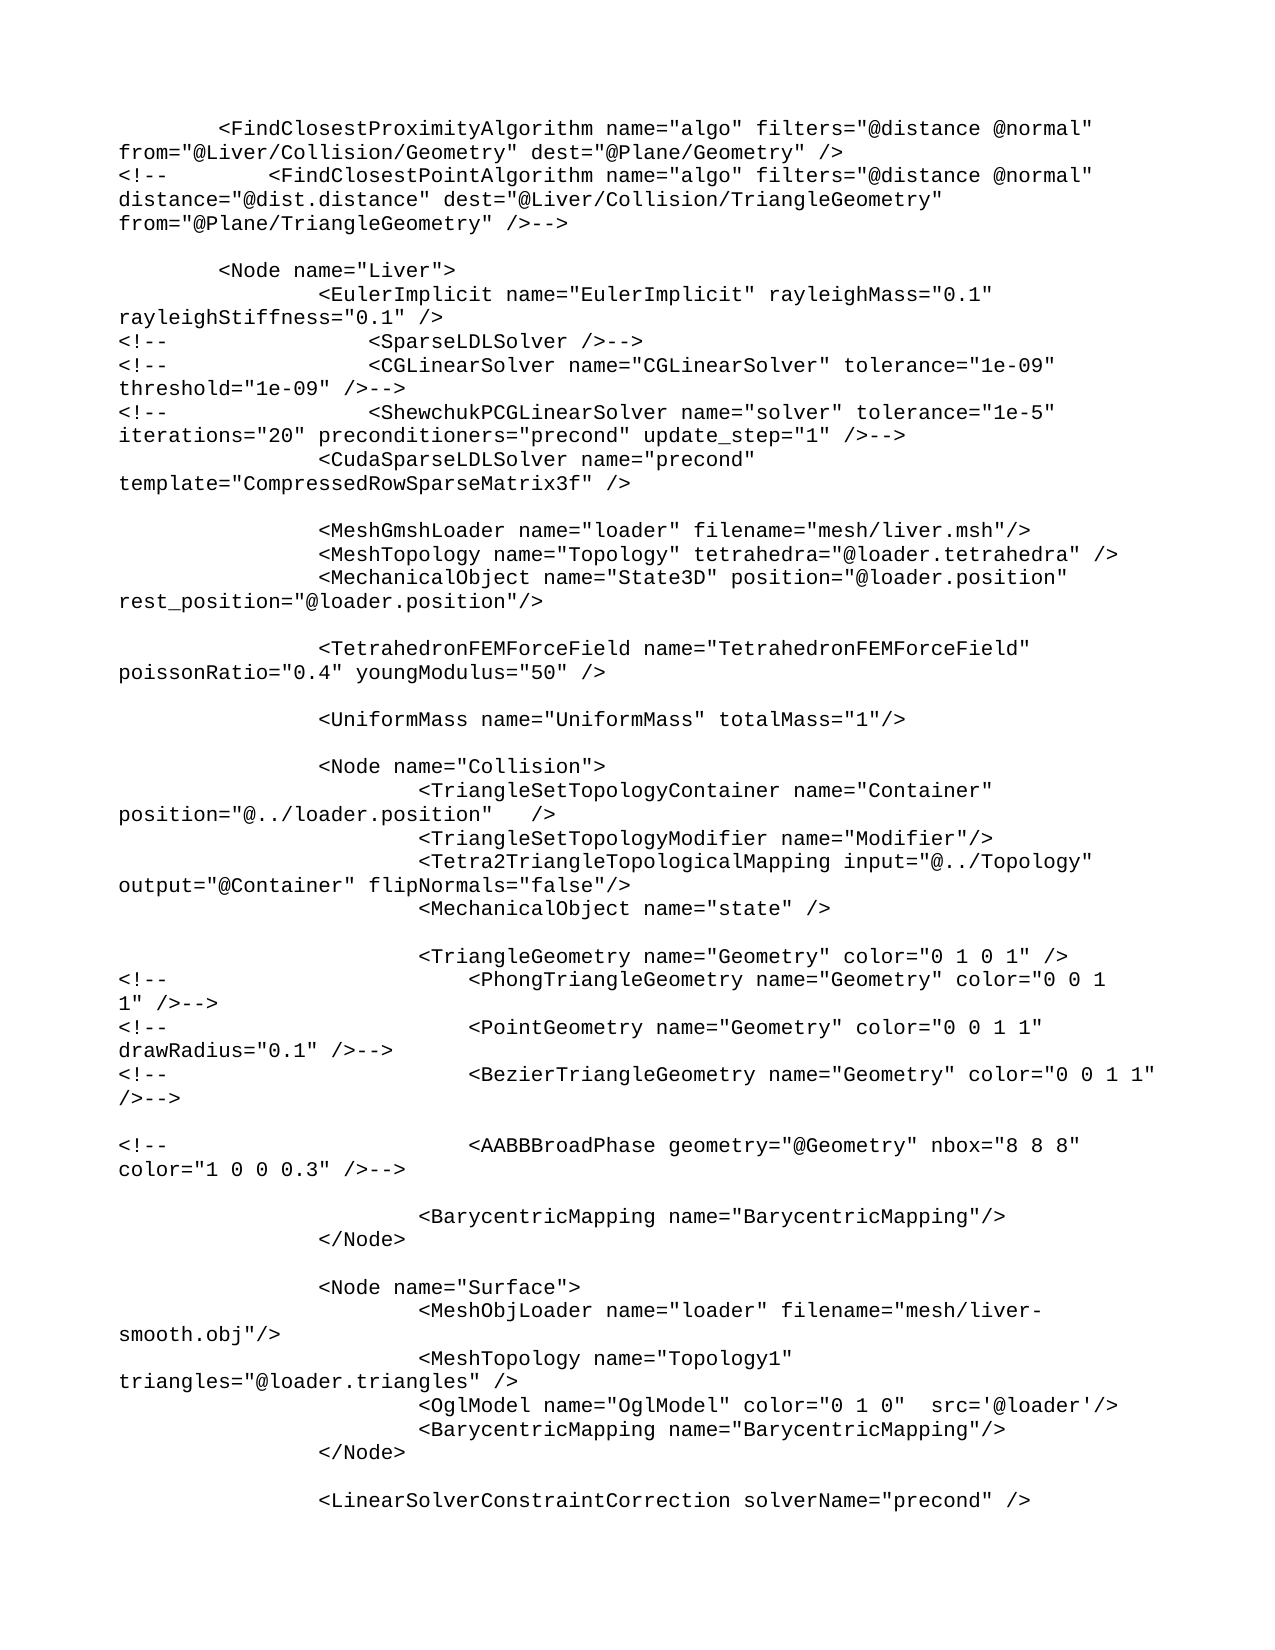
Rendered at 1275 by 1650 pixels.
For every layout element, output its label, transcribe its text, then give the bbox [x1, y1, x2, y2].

text <!-- <PointGeometry name="Geometry" color="0 0 1 1" drawRadius="0.1" />--> [118, 1017, 1157, 1064]
text <BarycentricMapping name="BarycentricMapping"/> [118, 1206, 1157, 1229]
text <UniformMass name="UniformMass" totalMass="1"/> [118, 709, 1157, 733]
text <TriangleSetTopologyModifier name="Modifier"/> [118, 827, 1157, 851]
text <MeshTopology name="Topology1" triangles="@loader.triangles" /> [118, 1348, 1157, 1395]
text <TriangleSetTopologyContainer name="Container" position="@../loader.position" /> [118, 780, 1157, 827]
text <!-- <CGLinearSolver name="CGLinearSolver" tolerance="1e-09" threshold="1e-09" />--> [118, 354, 1157, 402]
text </Node> [118, 1229, 1157, 1253]
text <MechanicalObject name="State3D" position="@loader.position" rest_position="@loader.position"/> [118, 567, 1157, 615]
text <!-- <AABBBroadPhase geometry="@Geometry" nbox="8 8 8" color="1 0 0 0.3" />--> [118, 1135, 1157, 1182]
text <!-- <BezierTriangleGeometry name="Geometry" color="0 0 1 1" />--> [118, 1064, 1157, 1111]
text <MeshObjLoader name="loader" filename="mesh/liver-smooth.obj"/> [118, 1300, 1157, 1348]
text <EulerImplicit name="EulerImplicit" rayleighMass="0.1" rayleighStiffness="0.1" /> [118, 284, 1157, 331]
text <LinearSolverConstraintCorrection solverName="precond" /> [118, 1489, 1157, 1513]
text <TetrahedronFEMForceField name="TetrahedronFEMForceField" poissonRatio="0.4" youngModulus="50" /> [118, 638, 1157, 686]
text <TriangleGeometry name="Geometry" color="0 1 0 1" /> [118, 946, 1157, 969]
text <Node name="Collision"> [118, 757, 1157, 780]
text <!-- <ShewchukPCGLinearSolver name="solver" tolerance="1e-5" iterations="20" preconditioners="precond" update_step="1" />--> [118, 402, 1157, 449]
text <Node name="Surface"> [118, 1277, 1157, 1300]
text <MeshTopology name="Topology" tetrahedra="@loader.tetrahedra" /> [118, 544, 1157, 567]
text <!-- <SparseLDLSolver />--> [118, 331, 1157, 354]
text <CudaSparseLDLSolver name="precond" template="CompressedRowSparseMatrix3f" /> [118, 449, 1157, 496]
text <!-- <PhongTriangleGeometry name="Geometry" color="0 0 1 1" />--> [118, 969, 1157, 1017]
text <Node name="Liver"> [118, 260, 1157, 284]
text </Node> [118, 1442, 1157, 1466]
text <MechanicalObject name="state" /> [118, 898, 1157, 922]
text <MeshGmshLoader name="loader" filename="mesh/liver.msh"/> [118, 520, 1157, 544]
text <OglModel name="OglModel" color="0 1 0" src='@loader'/> [118, 1395, 1157, 1419]
text <BarycentricMapping name="BarycentricMapping"/> [118, 1419, 1157, 1442]
text <Tetra2TriangleTopologicalMapping input="@../Topology" output="@Container" flipNormals="false"/> [118, 851, 1157, 898]
text <!-- <FindClosestPointAlgorithm name="algo" filters="@distance @normal" distance="@dist.distance" dest="@Liver/Collision/TriangleGeometry" from="@Plane/TriangleGeometry" />--> [118, 165, 1157, 236]
text <FindClosestProximityAlgorithm name="algo" filters="@distance @normal" from="@Liver/Collision/Geometry" dest="@Plane/Geometry" /> [118, 118, 1157, 165]
